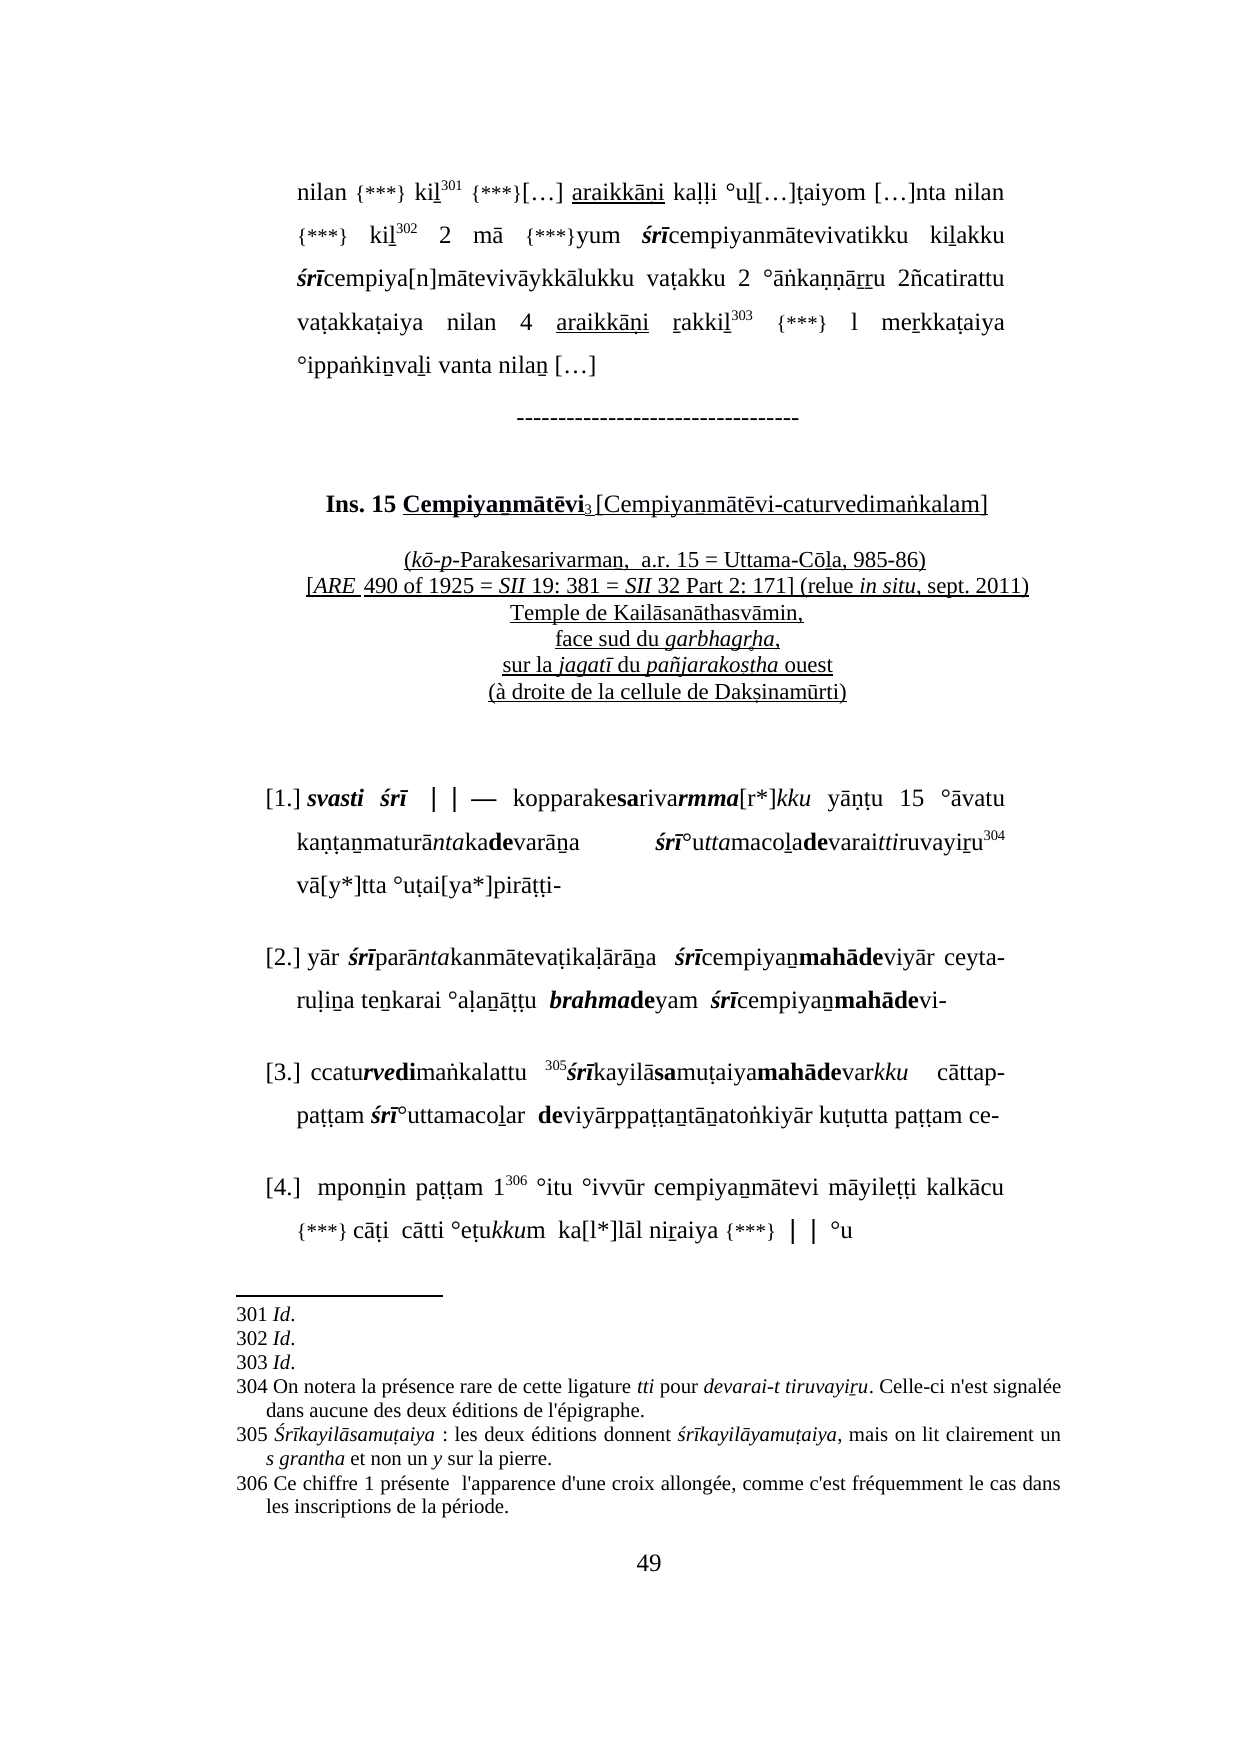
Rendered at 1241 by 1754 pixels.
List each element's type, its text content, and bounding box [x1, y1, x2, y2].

text [1.] svasti śrī ❘❘ — kopparakesarivarmma[r*]kku yāṇṭu 15 °āvatu kaṇṭaṉmaturāntakadevarāṉa śrī°uttamacoḻadevaraittiruvayiṟu vā[y*]tta °uṭai[ya*]pirāṭṭi- [265, 783, 1005, 898]
text Ce chiffre 1 présente l'apparence d'une croix allongée, comme c'est fréquemment le cas dans les inscriptions de la période. [236, 1470, 1061, 1518]
text (à droite de la cellule de Dakṣinamūrti) [298, 678, 1037, 704]
text [2.] yār śrīparāntakanmātevaṭikaḷārāṉa śrīcempiyaṉmahādeviyār ceyta-ruḷiṉa teṉkarai °aḷaṉāṭṭu brahmadeyam śrīcempiyaṉmahādevi- [265, 942, 1005, 1013]
text Id. [236, 1326, 1061, 1350]
text [3.] ccaturvedimaṅkalattu śrīkayilāsamuṭaiyamahādevarkku cāttap-paṭṭam śrī°uttamacoḻar deviyārppaṭṭaṉtāṉatoṅkiyār kuṭutta paṭṭam ce- [265, 1057, 1005, 1128]
text [4.] mponṉin paṭṭam 1 °itu °ivvūr cempiyaṉmātevi māyileṭṭi kalkācu {***} cāṭi cātti °eṭukkum ka[l*]lāl niṟaiya {***} ❘❘ °u [265, 1172, 1005, 1243]
text ---------------------------------- [298, 402, 1017, 431]
text (kō-p-Parakesarivarmaṉ, a.r. 15 = Uttama-Cōḻa, 985-86) [298, 546, 1032, 572]
text face sud du garbhagr̥ha, [298, 625, 1037, 652]
text [7.] me[ṟ*]kkaṭaiya °iccatukkattār[k*]kupaṭṭa nilaṉ {***}[k*]kiḻ […] °ivvemaiyaṉūr tiruvatibhaṭṭassomayājiyār paṅkiṉvaḻi °aṭaittum paṭaittum °uṭaiya °eṅkaḷit/[āna] °inṉilam araikkāṇi kiḻ {***} mātevaṭikaḷvāy[k*]kālukku meṟkku cempiyaṉmātevivāykkālukku vaṭakku 4 °āṅkaṇṇāṟṟu mutal catirattu tevūrvāy tenkarai nilaṉ […] catukkattā[r*]kkuṭpaṭṭa nila °iv/[…] °irunta nilakkiḻkkaṭai[ya*]-nilan {***} kiḻ {***}[…] araikkāṇi kaḷḷi °uḻ[…]ṭaiyom […]nta nilan {***} kiḻ 2 mā {***}yum śrīcempiyanmātevivatikku kiḻakku śrīcempiya[n]mātevivāykkālukku vaṭakku 2 °āṅkaṇṇāṟṟu 2ñcatirattu vaṭakkaṭaiya nilan 4 araikkāṇi ṟakkiḻ {***} l meṟkkaṭaiya °ippaṅkiṉvaḻi vanta nilaṉ […] [266, 177, 1005, 378]
text sur la jagatī du pañjarakoṣṭha ouest [298, 652, 1037, 678]
text Temple de Kailāsanāthasvāmin, [252, 599, 1061, 625]
text [ARE 490 of 1925 = SII 19: 381 = SII 32 Part 2: 171] (relue in situ, sept. 2011) [298, 572, 1037, 599]
text Id. [236, 1350, 1061, 1374]
text Id. [236, 1302, 1061, 1326]
text Ins. 15 Cempiyaṉmātēvi3 [Cempiyaṉmātēvi-caturvedimaṅkalam] [252, 489, 1061, 517]
text Śrīkayilāsamuṭaiya : les deux éditions donnent śrīkayilāyamuṭaiya, mais on lit clairement un s grantha et non un y sur la pierre. [236, 1422, 1061, 1470]
text On notera la présence rare de cette ligature tti pour devarai-t tiruvayiṟu. Celle-ci n'est signalée dans aucune des deux éditions de l'épigraphe. [236, 1374, 1061, 1422]
